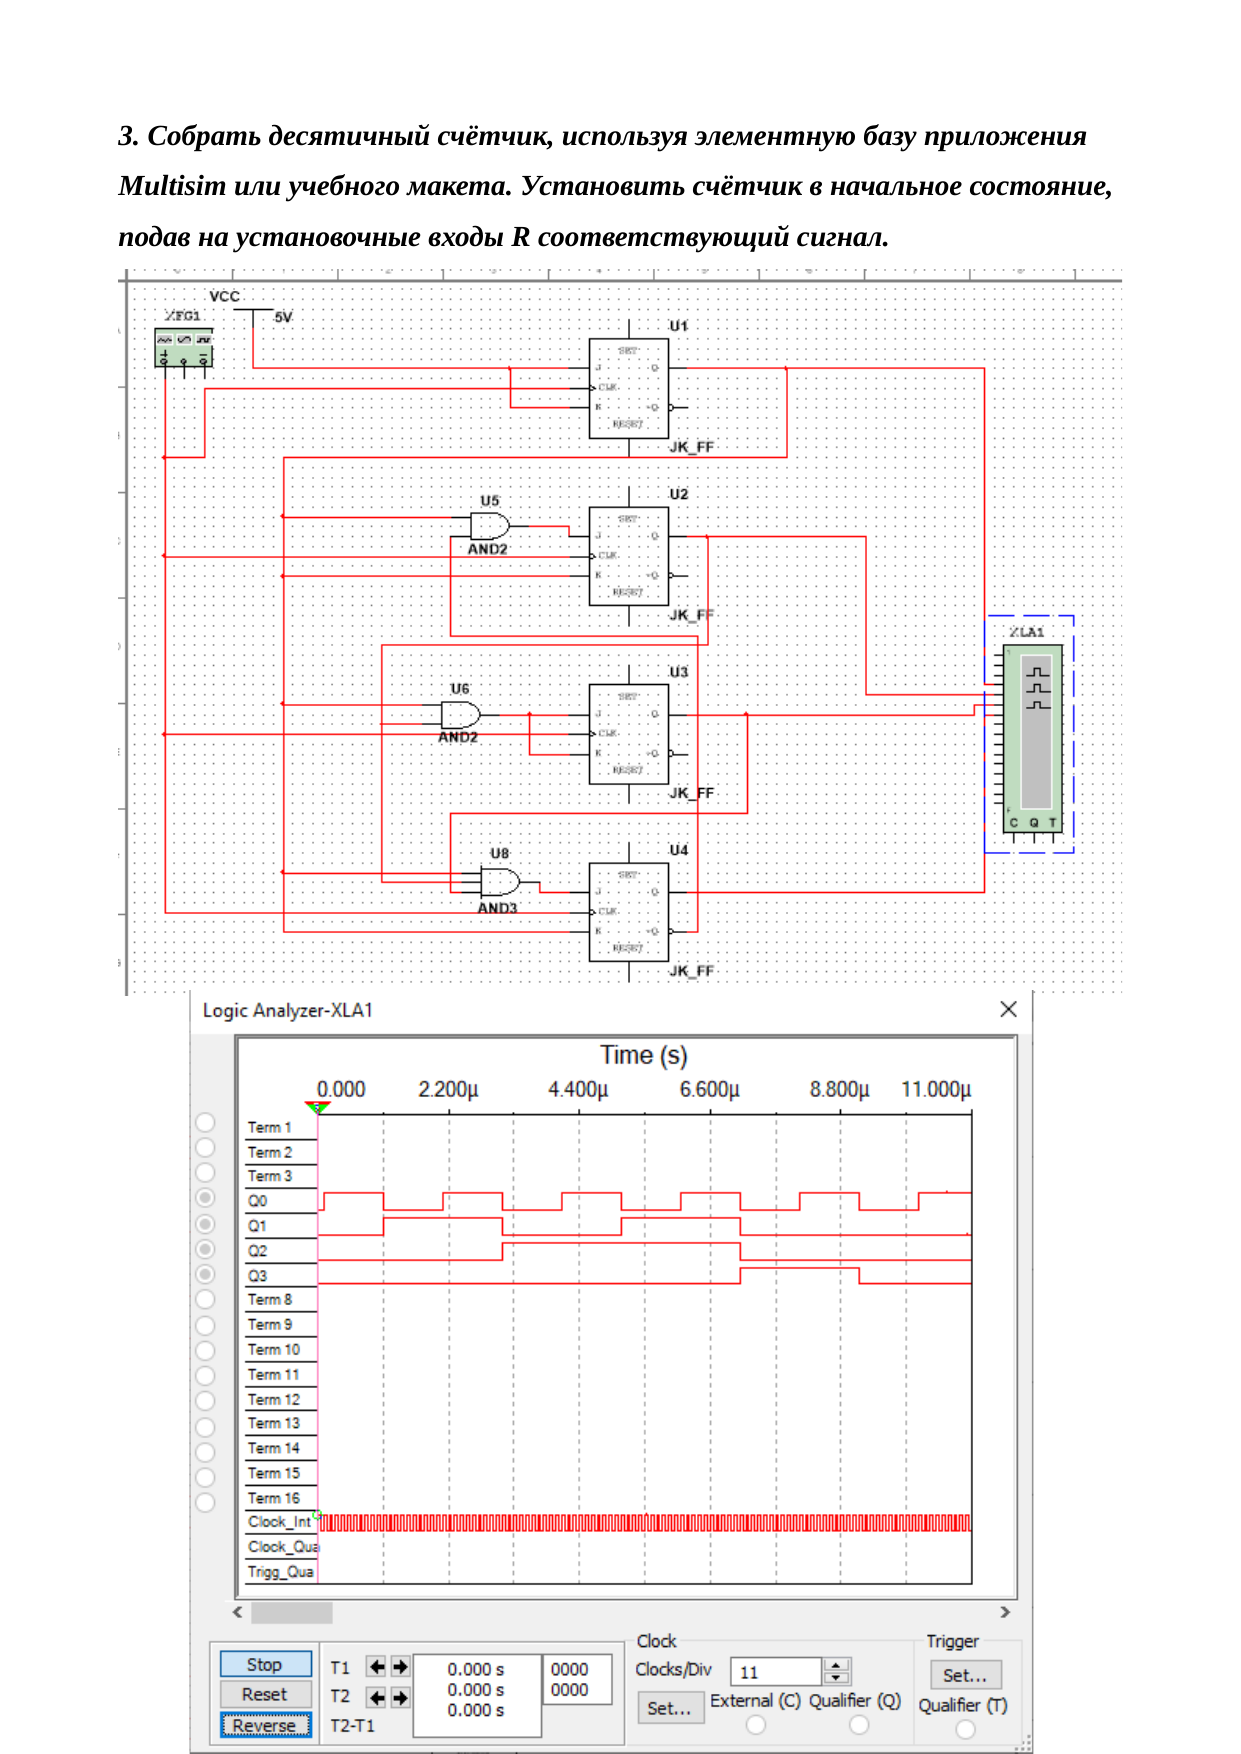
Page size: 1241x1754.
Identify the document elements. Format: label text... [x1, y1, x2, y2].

picture [118, 269, 1123, 1754]
text 3. Собрать десятичный счётчик, используя элементную базу приложения Multisim или учебного макета. Установить счётчик в начальное состояние, подав на установочные входы R соответствующий сигнал. [118, 118, 1122, 252]
